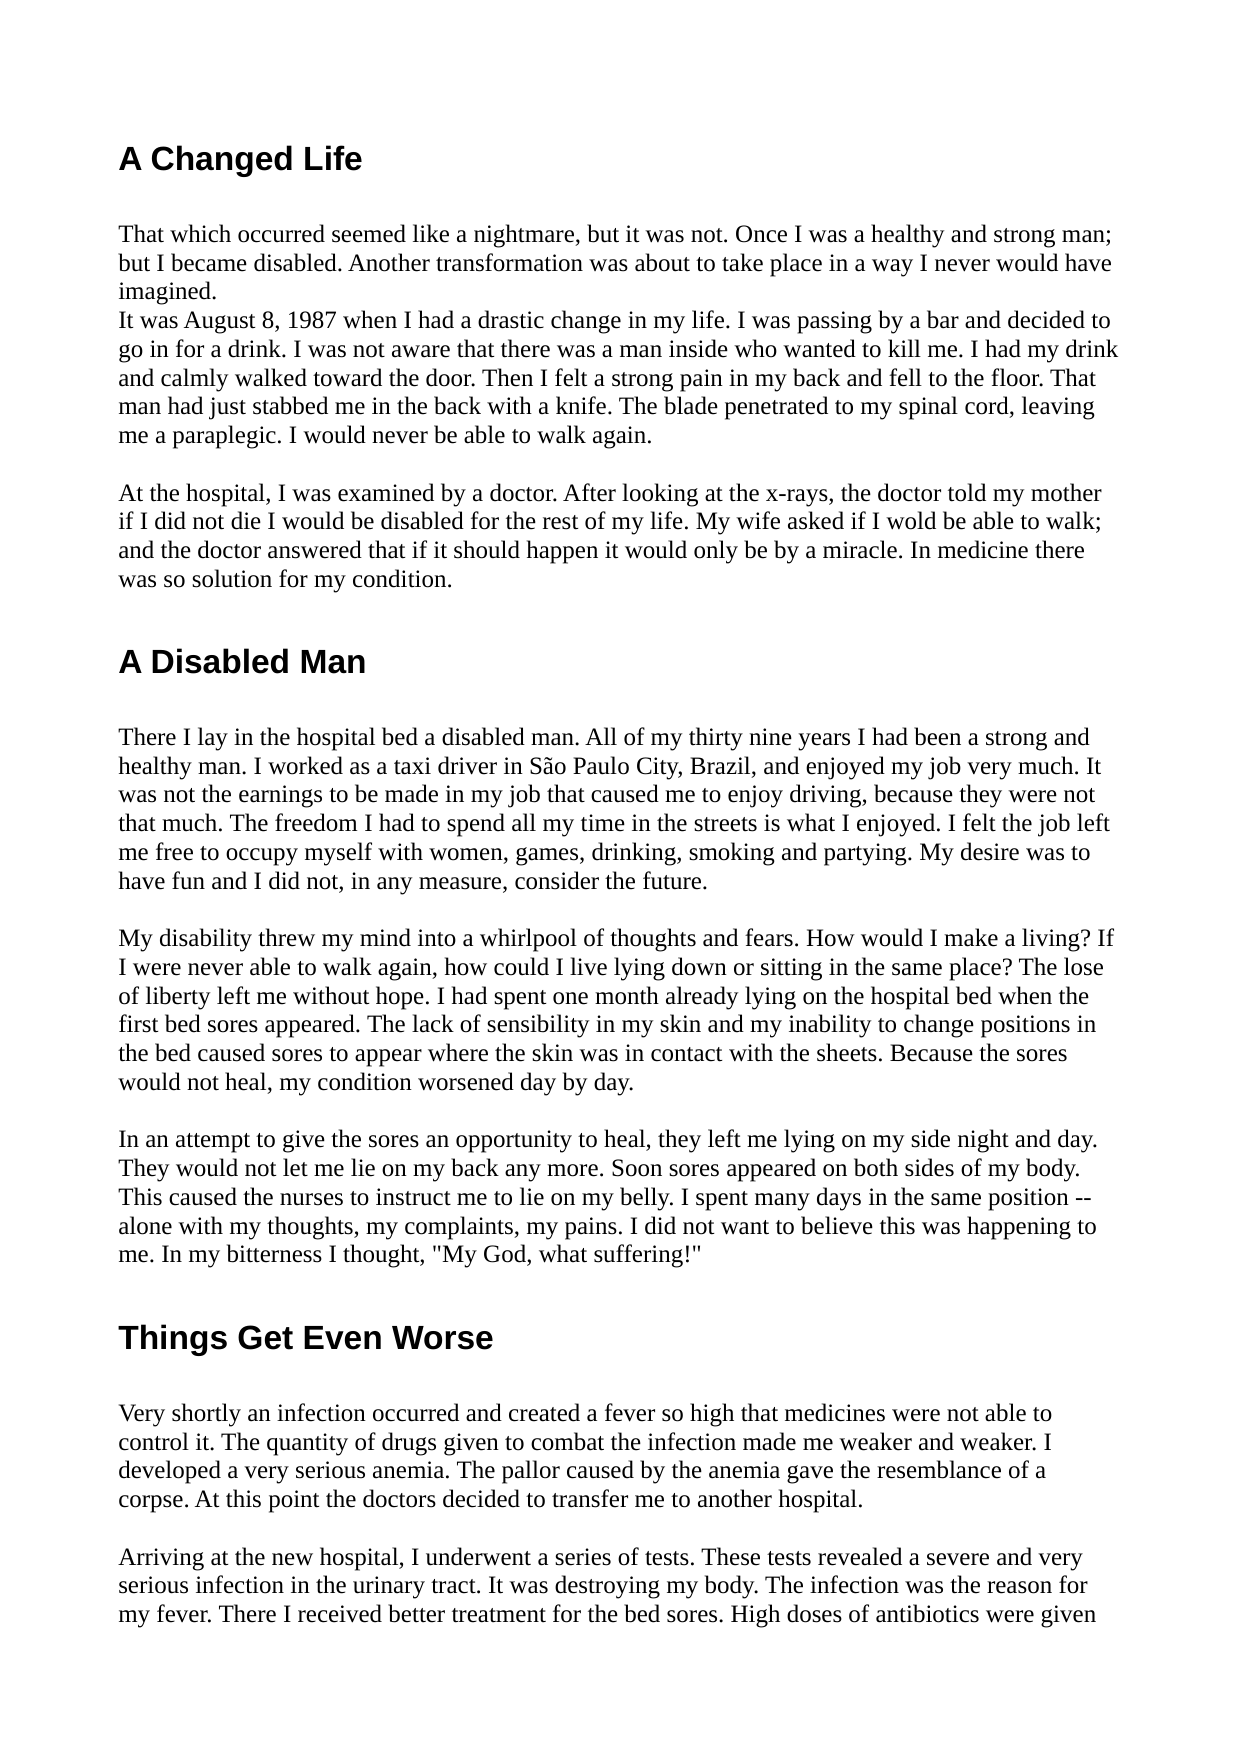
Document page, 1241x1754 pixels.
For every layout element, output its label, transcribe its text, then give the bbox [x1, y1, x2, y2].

text Very shortly an infection occurred and created a fever so high that medicines were not able to control it. The quantity of drugs given to combat the infection made me weaker and weaker. I developed a very serious anemia. The pallor caused by the anemia gave the resemblance of a corpse. At this point the doctors decided to transfer me to another hospital. [118, 1398, 1122, 1513]
subtitle A Changed Life [118, 139, 1122, 178]
text It was August 8, 1987 when I had a drastic change in my life. I was passing by a bar and decided to go in for a drink. I was not aware that there was a man inside who wanted to kill me. I had my drink and calmly walked toward the door. Then I felt a strong pain in my back and fell to the floor. That man had just stabbed me in the back with a knife. The blade penetrated to my spinal cord, leaving me a paraplegic. I would never be able to walk again. [118, 305, 1122, 449]
text That which occurred seemed like a nightmare, but it was not. Once I was a healthy and strong man; but I became disabled. Another transformation was about to take place in a way I never would have imagined. [118, 219, 1122, 305]
text There I lay in the hospital bed a disabled man. All of my thirty nine years I had been a strong and healthy man. I worked as a taxi driver in São Paulo City, Brazil, and enjoyed my job very much. It was not the earnings to be made in my job that caused me to enjoy driving, because they were not that much. The freedom I had to spend all my time in the streets is what I enjoyed. I felt the job left me free to occupy myself with women, games, drinking, smoking and partying. My desire was to have fun and I did not, in any measure, consider the future. [118, 722, 1122, 894]
text At the hospital, I was examined by a doctor. After looking at the x-rays, the doctor told my mother if I did not die I would be disabled for the rest of my life. My wife asked if I wold be able to walk; and the doctor answered that if it should happen it would only be by a miracle. In medicine there was so solution for my condition. [118, 478, 1122, 593]
text My disability threw my mind into a whirlpool of thoughts and fears. How would I make a living? If I were never able to walk again, how could I live lying down or sitting in the same place? The lose of liberty left me without hope. I had spent one month already lying on the hospital bed when the first bed sores appeared. The lack of sensibility in my skin and my inability to change positions in the bed caused sores to appear where the skin was in contact with the sheets. Because the sores would not heal, my condition worsened day by day. [118, 923, 1122, 1096]
subtitle A Disabled Man [118, 642, 1122, 681]
text Arriving at the new hospital, I underwent a series of tests. These tests revealed a severe and very serious infection in the urinary tract. It was destroying my body. The infection was the reason for my fever. There I received better treatment for the bed sores. High doses of antibiotics were given [118, 1542, 1122, 1628]
text In an attempt to give the sores an opportunity to heal, they left me lying on my side night and day. They would not let me lie on my back any more. Soon sores appeared on both sides of my body. This caused the nurses to instruct me to lie on my belly. I spent many days in the same position -- alone with my thoughts, my complaints, my pains. I did not want to believe this was happening to me. In my bitterness I thought, "My God, what suffering!" [118, 1124, 1122, 1268]
subtitle Things Get Even Worse [118, 1318, 1122, 1357]
